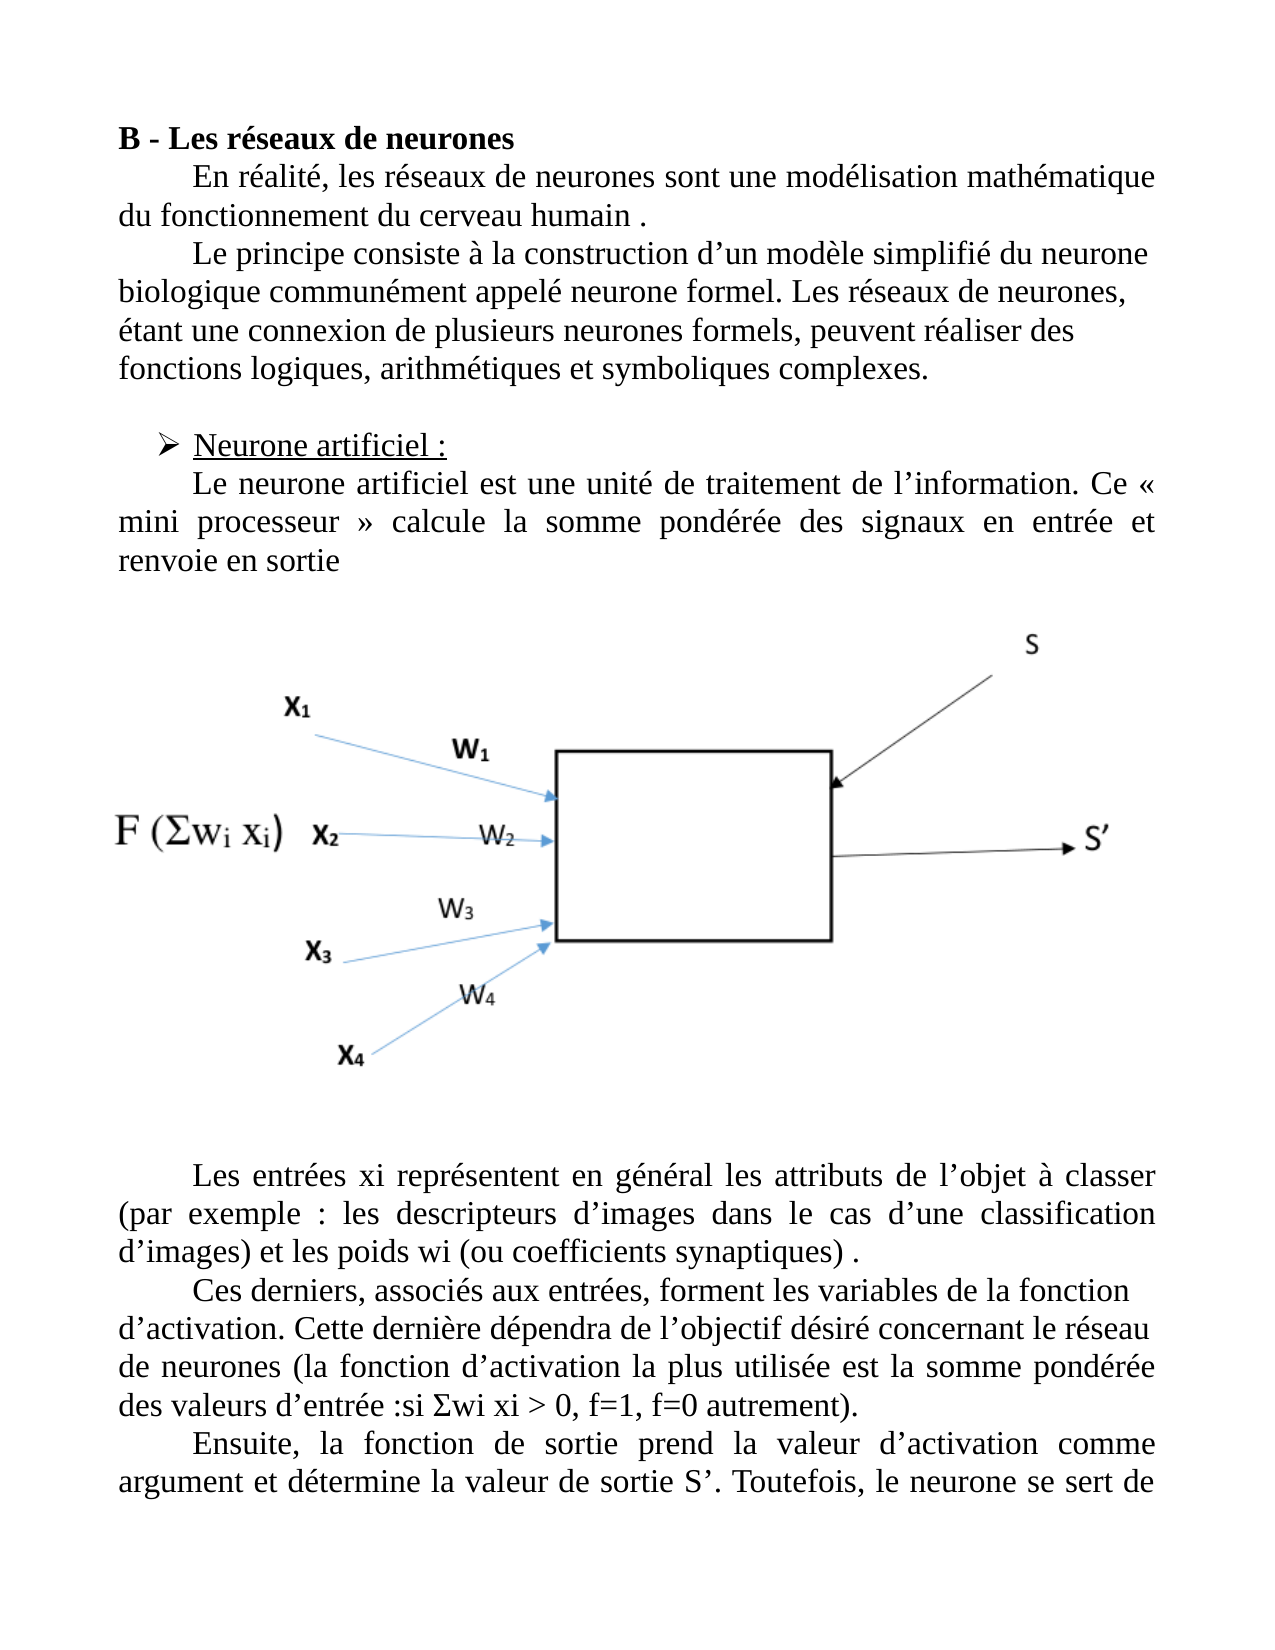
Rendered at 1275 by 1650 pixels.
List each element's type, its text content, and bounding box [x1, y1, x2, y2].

text Ces derniers, associés aux entrées, forment les variables de la fonction [118, 1270, 1157, 1308]
text Les entrées xi représentent en général les attributs de l’objet à classer (par exemple : les descripteurs d’images dans le cas d’une classification d’images) et les poids wi (ou coefficients synaptiques) . [118, 1155, 1157, 1270]
picture [91, 616, 1130, 1079]
list Neurone artificiel : [156, 425, 1157, 463]
text étant une connexion de plusieurs neurones formels, peuvent réaliser des [118, 310, 1157, 348]
text Le principe consiste à la construction d’un modèle simplifié du neurone [118, 233, 1157, 271]
text En réalité, les réseaux de neurones sont une modélisation mathématique du fonctionnement du cerveau humain . [118, 156, 1157, 233]
text B - Les réseaux de neurones [118, 118, 1157, 156]
text Ensuite, la fonction de sortie prend la valeur d’activation comme argument et détermine la valeur de sortie S’. Toutefois, le neurone se sert de [118, 1423, 1157, 1500]
text de neurones (la fonction d’activation la plus utilisée est la somme pondérée des valeurs d’entrée :si Σwi xi > 0, f=1, f=0 autrement). [118, 1346, 1157, 1423]
text d’activation. Cette dernière dépendra de l’objectif désiré concernant le réseau [118, 1308, 1157, 1346]
text Le neurone artificiel est une unité de traitement de l’information. Ce « mini processeur » calcule la somme pondérée des signaux en entrée et renvoie en sortie [118, 463, 1157, 578]
text fonctions logiques, arithmétiques et symboliques complexes. [118, 348, 1157, 386]
text biologique communément appelé neurone formel. Les réseaux de neurones, [118, 271, 1157, 310]
